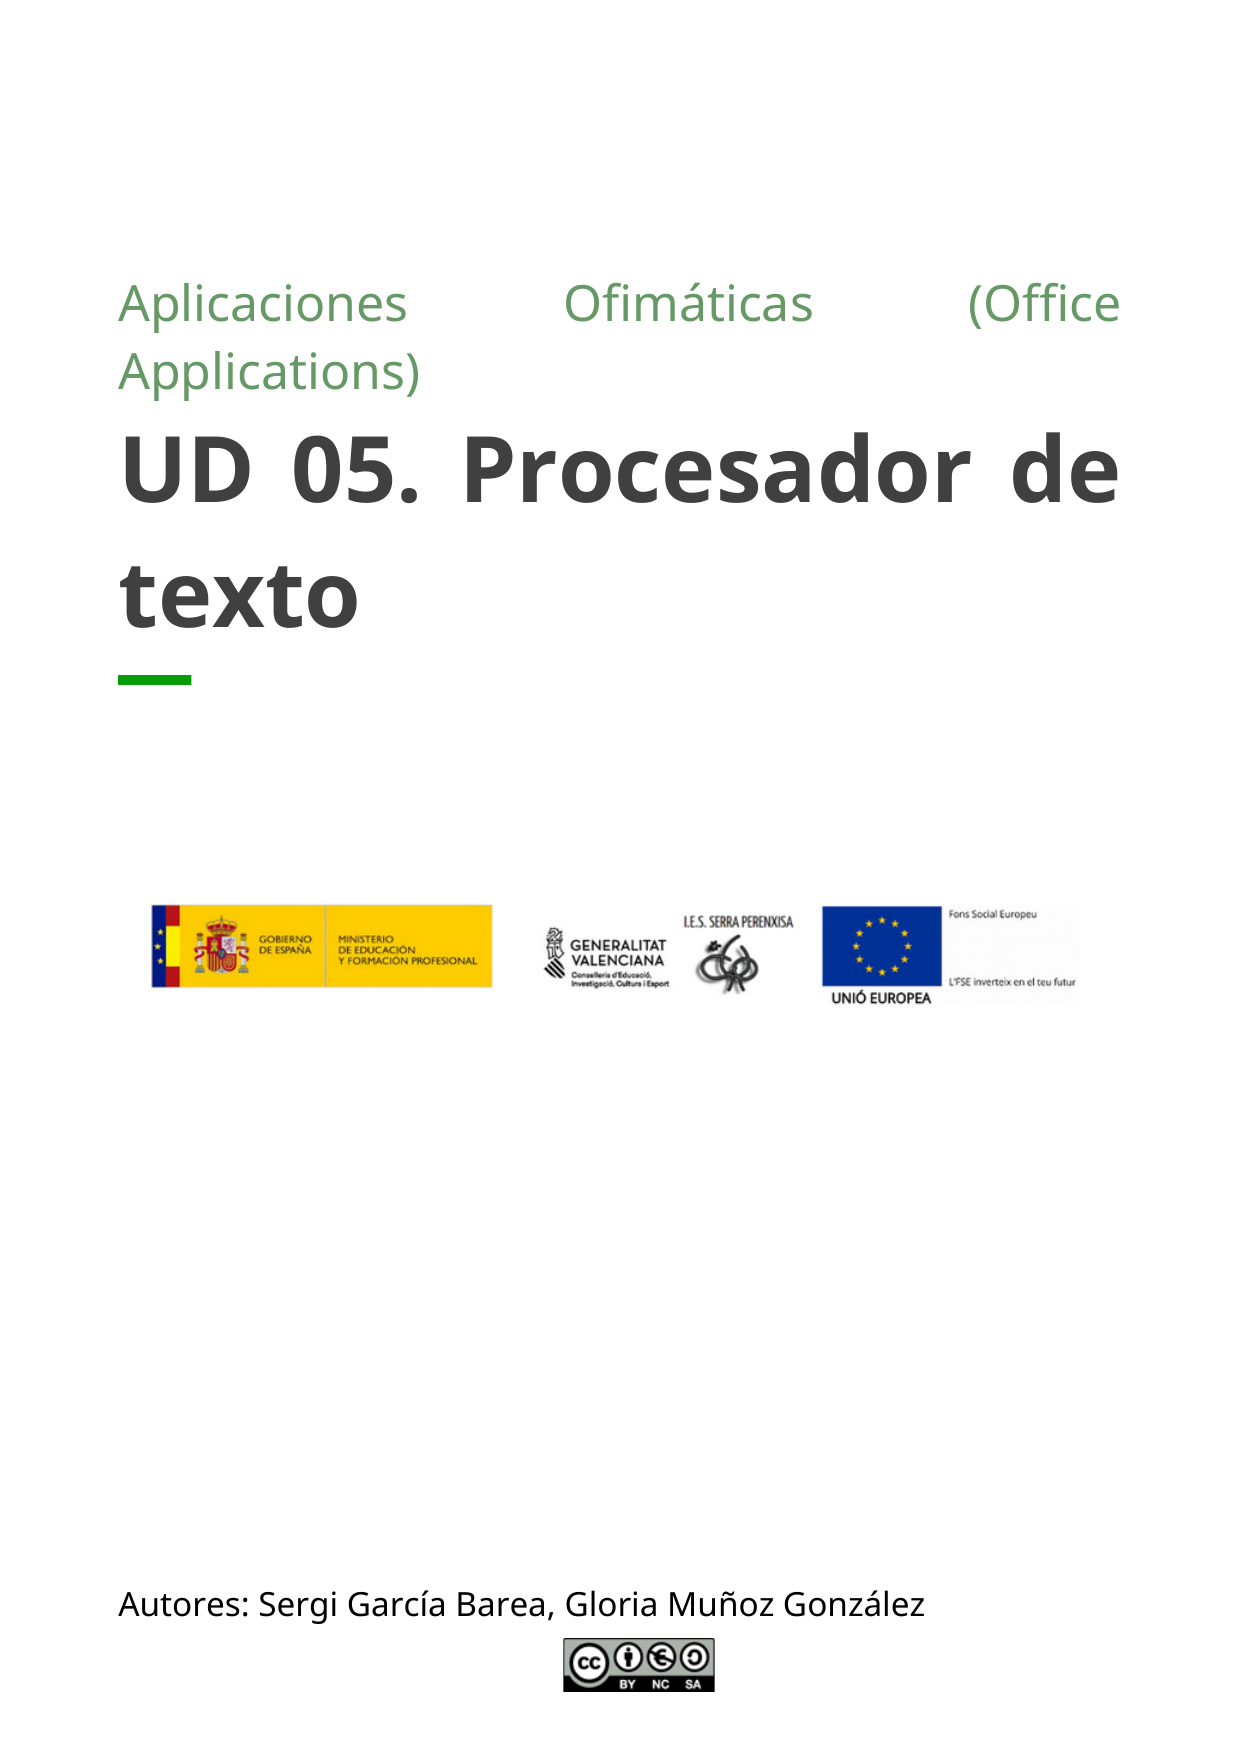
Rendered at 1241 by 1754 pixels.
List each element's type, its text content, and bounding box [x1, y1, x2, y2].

text Autores: Sergi García Barea, Gloria Muñoz González [118, 1581, 1122, 1627]
picture [563, 1638, 715, 1692]
picture [118, 675, 192, 685]
picture [118, 885, 1123, 1005]
title Aplicaciones Ofimáticas (Office Applications) UD 05. Procesador de texto [118, 268, 1122, 654]
